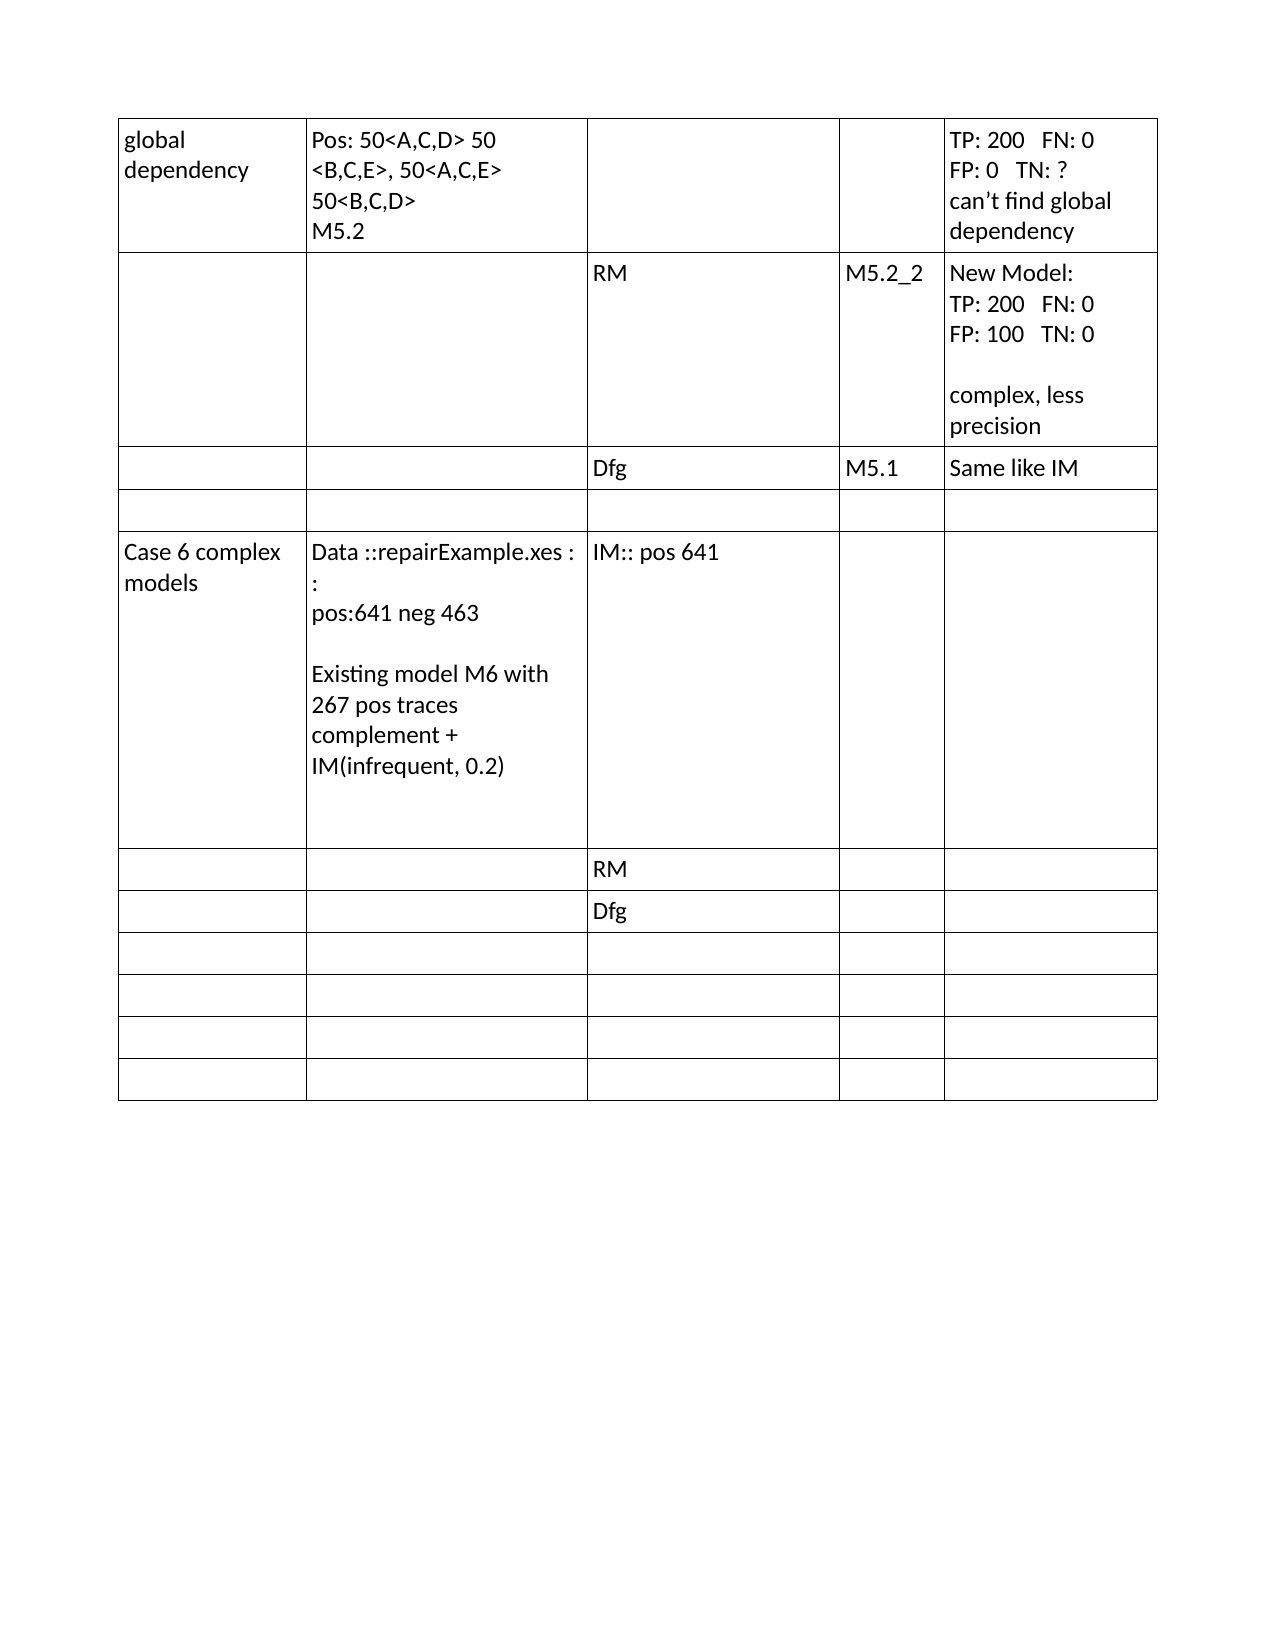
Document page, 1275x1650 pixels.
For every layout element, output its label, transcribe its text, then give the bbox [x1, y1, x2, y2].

table_cell [307, 447, 587, 488]
table_cell [945, 891, 1157, 932]
table_cell [840, 933, 944, 974]
table_cell TP: 200 FN: 0 FP: 0 TN: ? can’t find global dependency [945, 119, 1157, 252]
table_cell [945, 975, 1157, 1016]
table_cell [119, 253, 306, 446]
table_cell [307, 849, 587, 889]
table_cell [588, 490, 839, 531]
table_cell [840, 1017, 944, 1058]
table_cell New Model: TP: 200 FN: 0 FP: 100 TN: 0 complex, less precision [945, 253, 1157, 446]
table_cell global dependency [119, 119, 306, 252]
table_cell [840, 891, 944, 932]
table_cell M5.2_2 [840, 253, 944, 446]
table_cell [840, 975, 944, 1016]
table_cell [119, 490, 306, 531]
table_cell [945, 490, 1157, 531]
table_cell [945, 933, 1157, 974]
table_cell Pos: 50<A,C,D> 50 <B,C,E>, 50<A,C,E> 50<B,C,D> M5.2 [307, 119, 587, 252]
table_cell [119, 891, 306, 932]
table_cell [588, 119, 839, 252]
table_cell [307, 891, 587, 932]
table_cell [840, 849, 944, 889]
table_cell [119, 1017, 306, 1058]
table_cell [307, 1017, 587, 1058]
table_cell [588, 1017, 839, 1058]
table_cell Data ::repairExample.xes :: pos:641 neg 463 Existing model M6 with 267 pos traces complement + IM(infrequent, 0.2) [307, 532, 587, 847]
table_cell [307, 1059, 587, 1100]
table_cell M5.1 [840, 447, 944, 488]
table_cell Dfg [588, 891, 839, 932]
table_cell [119, 849, 306, 889]
table_cell [840, 119, 944, 252]
table_cell [119, 447, 306, 488]
table_cell [588, 933, 839, 974]
table_cell Dfg [588, 447, 839, 488]
table_cell [945, 532, 1157, 847]
table_cell [945, 1059, 1157, 1100]
table_cell [307, 975, 587, 1016]
table_cell [588, 1059, 839, 1100]
table_cell [840, 1059, 944, 1100]
table_cell IM:: pos 641 [588, 532, 839, 847]
table_cell Case 6 complex models [119, 532, 306, 847]
table_cell RM [588, 849, 839, 889]
table_cell [119, 933, 306, 974]
table_cell [307, 490, 587, 531]
table_cell [307, 253, 587, 446]
table_cell [119, 975, 306, 1016]
table_cell [307, 933, 587, 974]
table_cell [119, 1059, 306, 1100]
table_cell [840, 490, 944, 531]
table_cell [588, 975, 839, 1016]
table_cell [945, 849, 1157, 889]
table_cell [945, 1017, 1157, 1058]
table_cell [840, 532, 944, 847]
table_cell Same like IM [945, 447, 1157, 488]
table_cell RM [588, 253, 839, 446]
